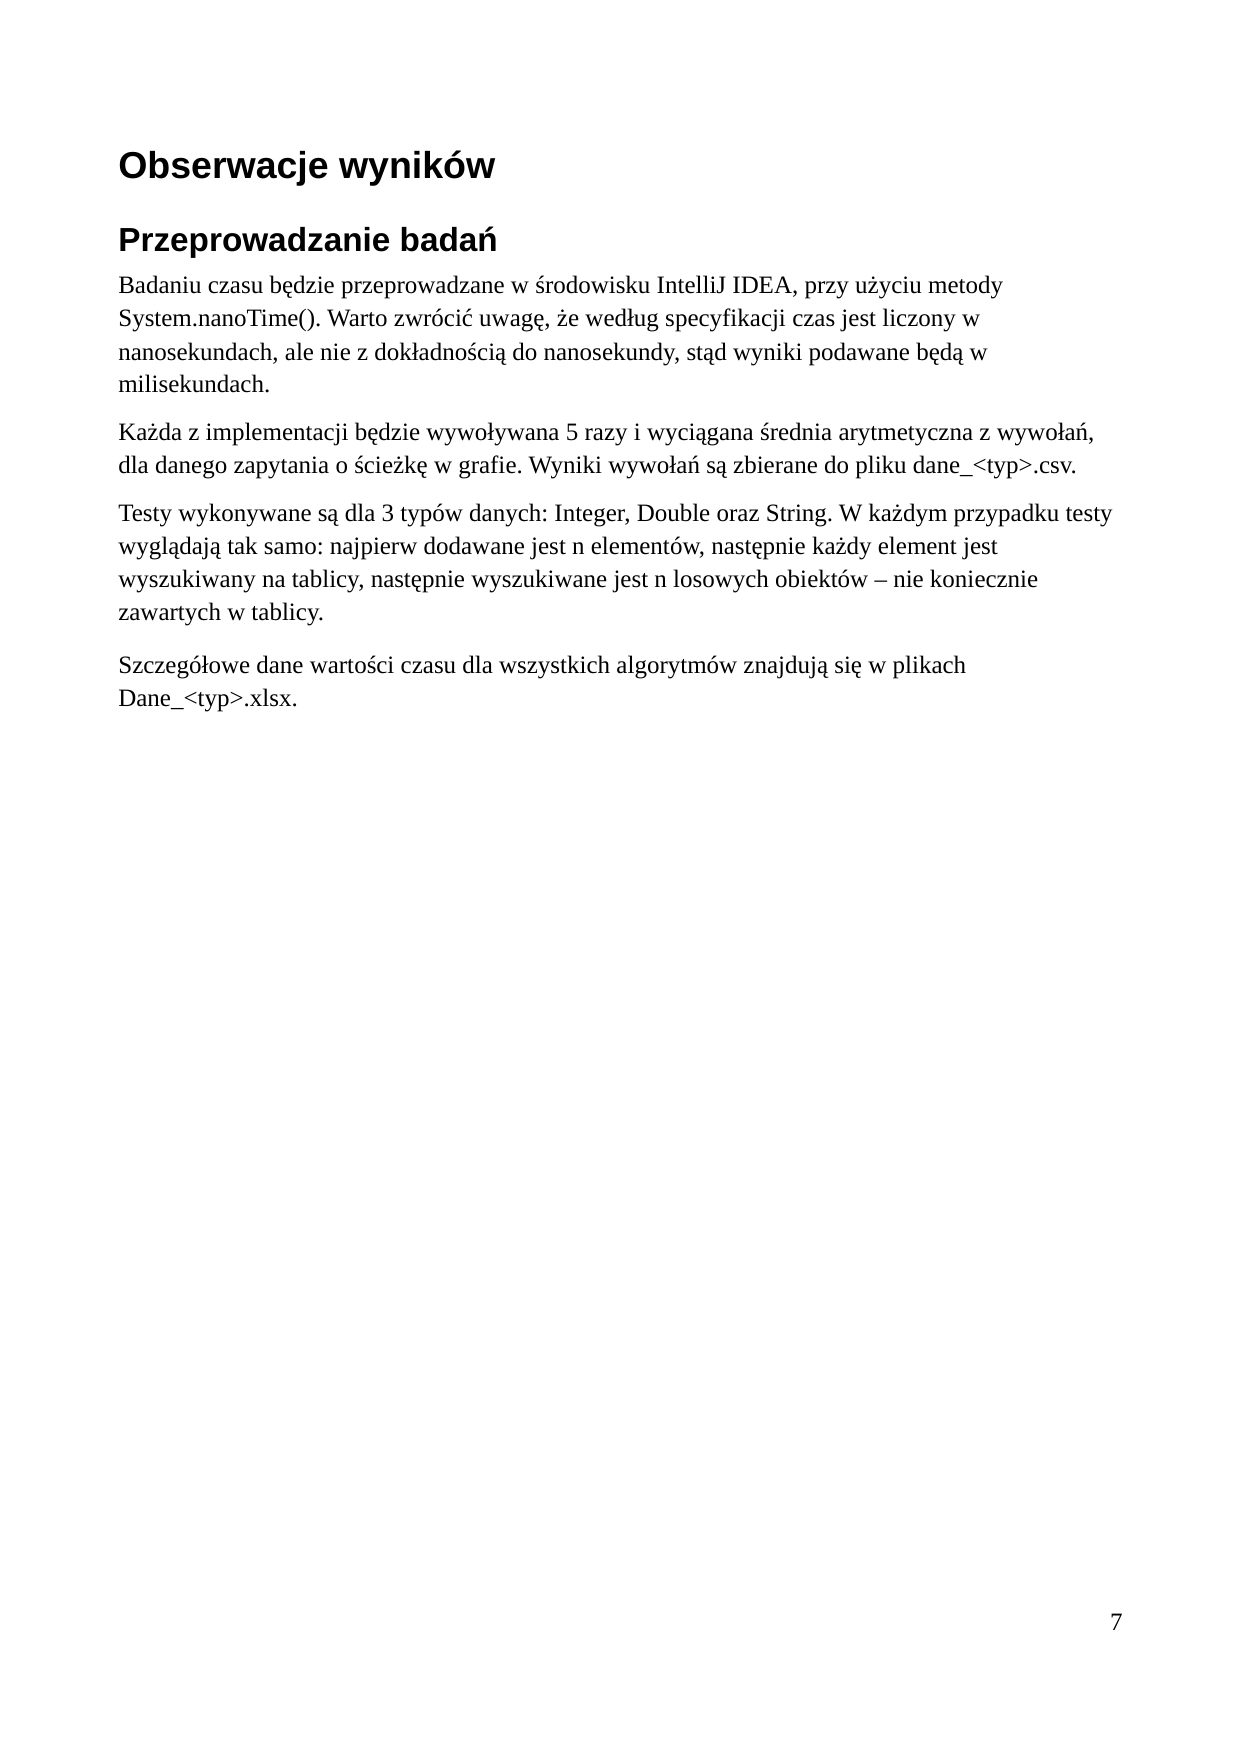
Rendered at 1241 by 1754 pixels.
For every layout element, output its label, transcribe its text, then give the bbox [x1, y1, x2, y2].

subtitle Przeprowadzanie badań [118, 219, 1122, 258]
text Szczegółowe dane wartości czasu dla wszystkich algorytmów znajdują się w plikach Dane_<typ>.xlsx. [118, 650, 1122, 712]
text Badaniu czasu będzie przeprowadzane w środowisku IntelliJ IDEA, przy użyciu metody System.nanoTime(). Warto zwrócić uwagę, że według specyfikacji czas jest liczony w nanosekundach, ale nie z dokładnością do nanosekundy, stąd wyniki podawane będą w milisekundach. [118, 271, 1122, 398]
text Każda z implementacji będzie wywoływana 5 razy i wyciągana średnia arytmetyczna z wywołań, dla danego zapytania o ścieżkę w grafie. Wyniki wywołań są zbierane do pliku dane_<typ>.csv. [118, 417, 1122, 479]
subtitle Obserwacje wyników [118, 143, 1122, 186]
text Testy wykonywane są dla 3 typów danych: Integer, Double oraz String. W każdym przypadku testy wyglądają tak samo: najpierw dodawane jest n elementów, następnie każdy element jest wyszukiwany na tablicy, następnie wyszukiwane jest n losowych obiektów – nie koniecznie zawartych w tablicy. [118, 498, 1122, 626]
